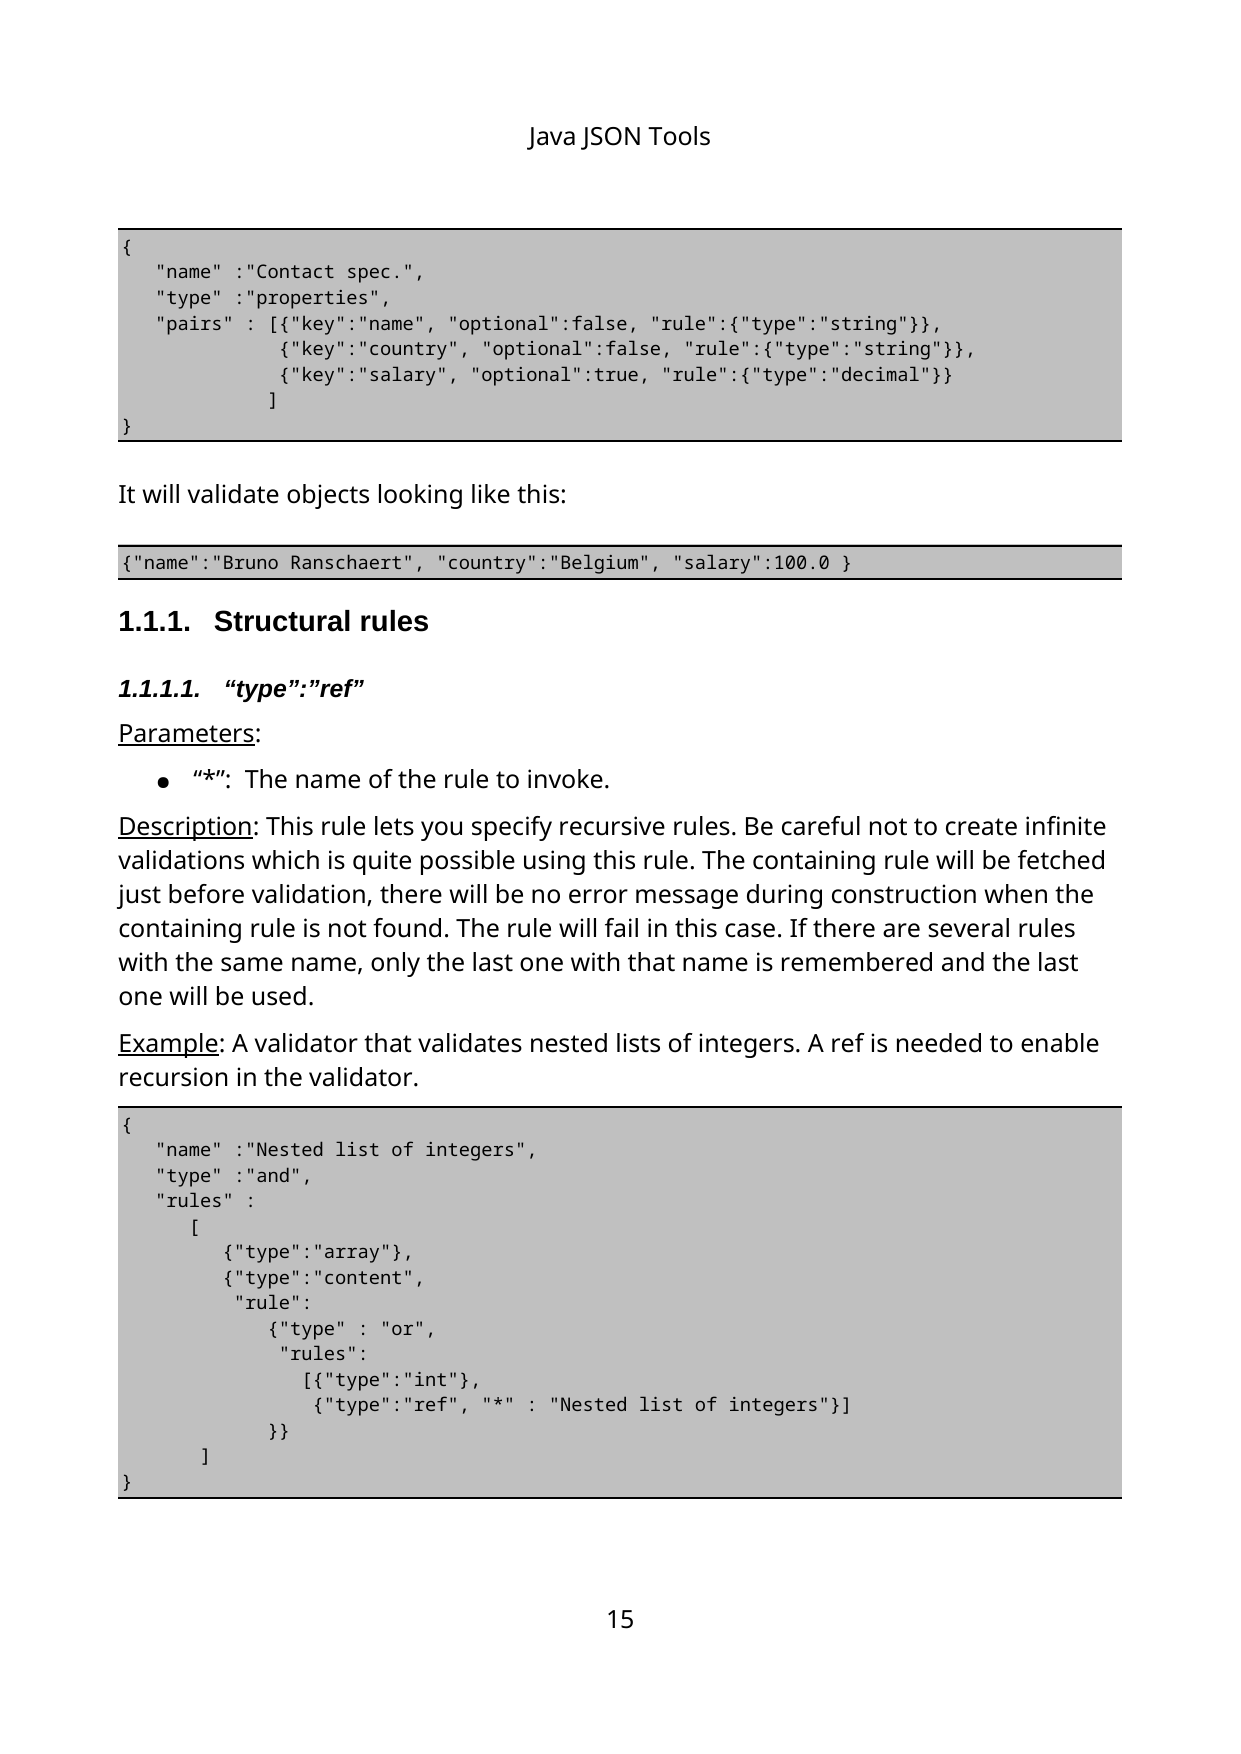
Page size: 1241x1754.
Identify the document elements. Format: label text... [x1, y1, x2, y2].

text Description: This rule lets you specify recursive rules. Be careful not to create infinite validations which is quite possible using this rule. The containing rule will be fetched just before validation, there will be no error message during construction when the containing rule is not found. The rule will fail in this case. If there are several rules with the same name, only the last one with that name is remembered and the last one will be used. [118, 808, 1122, 1013]
subtitle “type”:”ref” [118, 675, 1122, 703]
text {"key":"salary", "optional":true, "rule":{"type":"decimal"}} [118, 356, 1122, 381]
text ] [118, 1438, 1122, 1463]
text {"key":"country", "optional":false, "rule":{"type":"string"}}, [118, 330, 1122, 356]
text "rules" : [118, 1183, 1122, 1208]
text {"name":"Bruno Ranschaert", "country":"Belgium", "salary":100.0 } [118, 547, 1122, 578]
text "name" :"Nested list of integers", [118, 1132, 1122, 1157]
text Example: A validator that validates nested lists of integers. A ref is needed to enable recursion in the validator. [118, 1025, 1122, 1093]
text {"type" : "or", [118, 1310, 1122, 1336]
text "type" :"properties", [118, 279, 1122, 305]
text ] [118, 381, 1122, 407]
text [ [118, 1208, 1122, 1234]
text "rules": [118, 1336, 1122, 1361]
text "name" :"Contact spec.", [118, 254, 1122, 279]
text "rule": [118, 1285, 1122, 1310]
text { [118, 230, 1122, 254]
text {"type":"ref", "*" : "Nested list of integers"}] [118, 1387, 1122, 1412]
text { [118, 1108, 1122, 1132]
text [{"type":"int"}, [118, 1361, 1122, 1387]
text {"type":"content", [118, 1259, 1122, 1285]
text Parameters: [118, 715, 1122, 749]
text "pairs" : [{"key":"name", "optional":false, "rule":{"type":"string"}}, [118, 305, 1122, 330]
text }} [118, 1412, 1122, 1438]
text {"type":"array"}, [118, 1234, 1122, 1259]
text It will validate objects looking like this: [118, 476, 1122, 511]
list “*”: The name of the rule to invoke. [156, 762, 1122, 796]
text "type" :"and", [118, 1157, 1122, 1183]
subtitle Structural rules [118, 605, 1122, 638]
text } [118, 407, 1122, 440]
text } [118, 1463, 1122, 1497]
